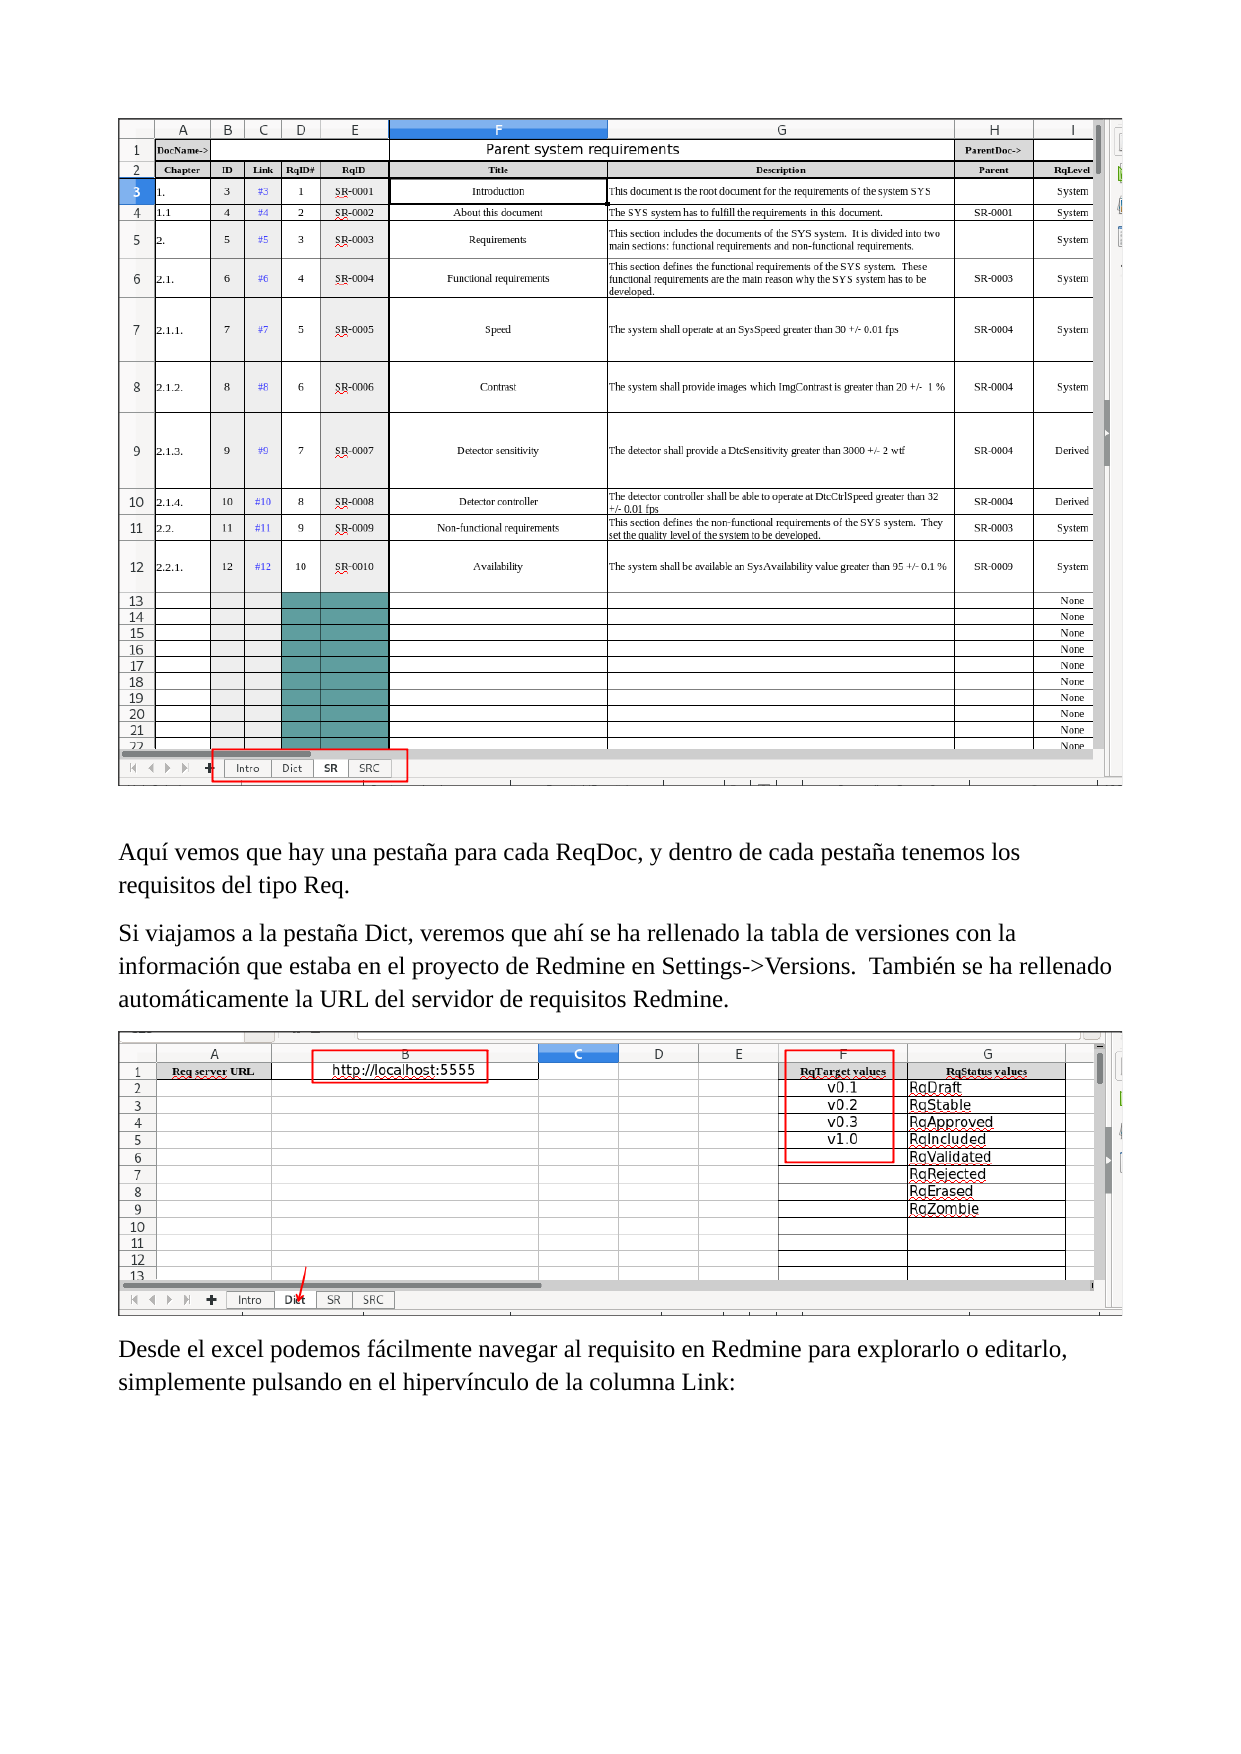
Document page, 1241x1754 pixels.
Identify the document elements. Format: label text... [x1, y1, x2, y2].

text Desde el excel podemos fácilmente navegar al requisito en Redmine para explorarlo o editarlo, simplemente pulsando en el hipervínculo de la columna Link: [118, 1334, 1122, 1396]
picture [118, 1031, 1123, 1316]
text Aquí vemos que hay una pestaña para cada ReqDoc, y dentro de cada pestaña tenemos los requisitos del tipo Req. [118, 837, 1122, 899]
picture [118, 118, 1123, 786]
text Si viajamos a la pestaña Dict, veremos que ahí se ha rellenado la tabla de versiones con la información que estaba en el proyecto de Redmine en Settings->Versions. También se ha rellenado automáticamente la URL del servidor de requisitos Redmine. [118, 918, 1122, 1013]
